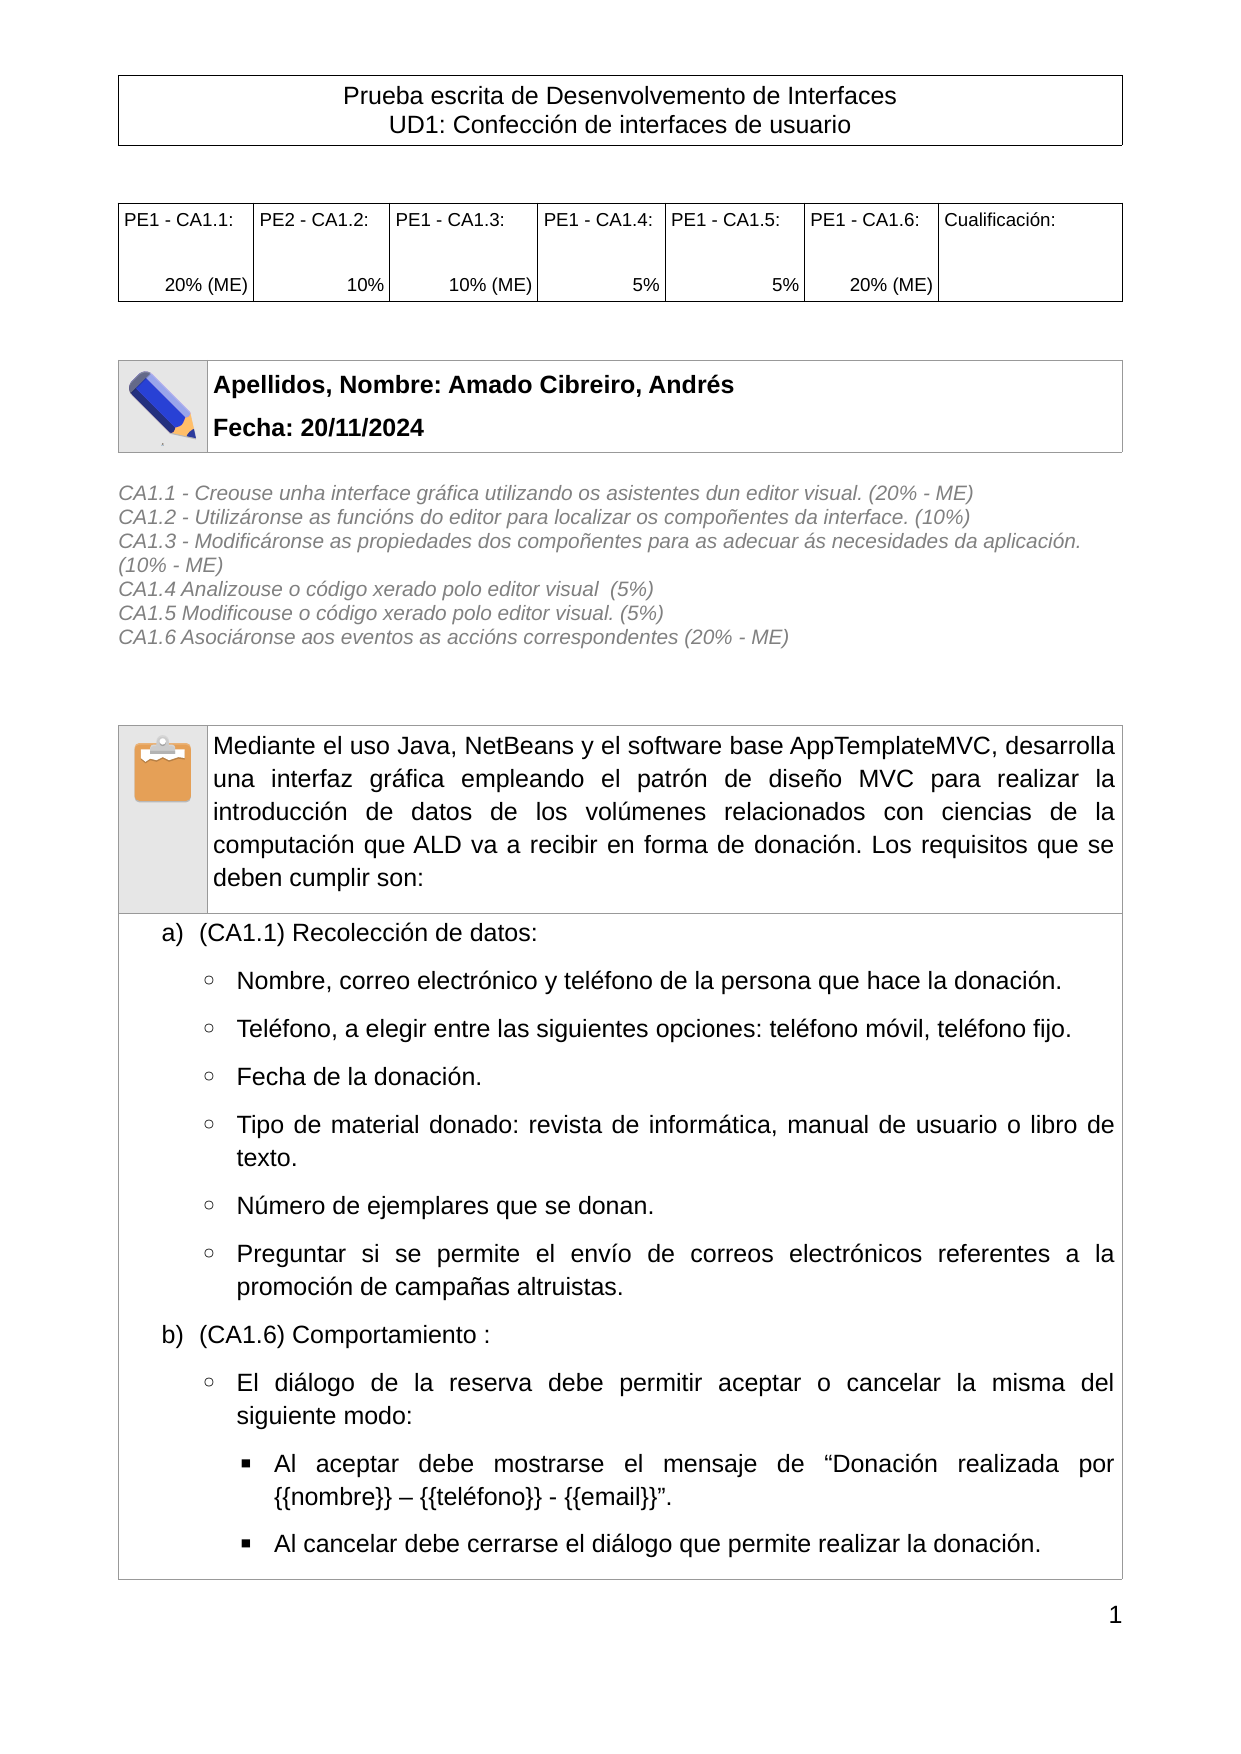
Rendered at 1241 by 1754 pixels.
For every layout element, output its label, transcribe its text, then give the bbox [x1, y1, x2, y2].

table_header [119, 361, 207, 452]
table_cell (CA1.1) Recolección de datos: Nombre, correo electrónico y teléfono de la persona que hace la donación. Teléfono, a elegir entre las siguientes opciones: teléfono móvil, teléfono fijo. Fecha de la donación. Tipo de material donado: revista de informática, manual de usuario o libro de texto. Número de ejemplares que se donan. Preguntar si se permite el envío de correos electrónicos referentes a la promoción de campañas altruistas. (CA1.6) Comportamiento : El diálogo de la reserva debe permitir aceptar o cancelar la misma del siguiente modo: Al aceptar debe mostrarse el mensaje de “Donación realizada por {{nombre}} – {{teléfono}} - {{email}}”. Al cancelar debe cerrarse el diálogo que permite realizar la donación. (CA1.5) Tipo de interfaz: Ventana modal que irá conectada a la interfaz principal de la aplicación y será accesible desde el menú “Gestionar donaciones bibliográficas” (CA1.5). (CA1.2) Elementos a usar obligatoriamemte de forma adecuada en la interfaz: Label. Text Field. Button. Check Box. Radio Button. Combo Box. Spinner. (CA1.4) Normas para la nomenclatura de los componentes en Java: Establecer nomenclatura adecuada para cada uno de los componentes en formato camelCase. (CA1.3) Comportamiento de los elementos: Todos los campos de entrada de datos deben proporcionar un tooltip descriptivo en relación a su funcionalidad. Forma de entrega: Añade a este documento las capturas de pantalla en las que se muestre la aplicación en funcionamiento. Entrega el proyecto de NetBeans, incluyendo el distribuible, comprimido en formato zip empleando la nomenclatura siguiente: UD1_apellido1_apellido2_nombre_PE.zip [119, 914, 1122, 1579]
table_header PE2 - CA1.2: 10% [254, 204, 389, 301]
text CA1.6 Asociáronse aos eventos as accións correspondentes (20% - ME) [118, 625, 1122, 649]
text CA1.5 Modificouse o código xerado polo editor visual. (5%) [118, 601, 1122, 625]
text CA1.3 - Modificáronse as propiedades dos compoñentes para as adecuar ás necesidades da aplicación. (10% - ME) [118, 529, 1122, 577]
table_header PE1 - CA1.3: 10% (ME) [390, 204, 537, 301]
table_header PE1 - CA1.1: 20% (ME) [119, 204, 253, 301]
text CA1.2 - Utilizáronse as funcións do editor para localizar os compoñentes da interface. (10%) [118, 505, 1122, 529]
table_header Cualificación: [939, 204, 1122, 301]
table_header PE1 - CA1.5: 5% [666, 204, 804, 301]
text CA1.4 Analizouse o código xerado polo editor visual (5%) [118, 577, 1122, 601]
table_header [119, 726, 207, 913]
table_header Mediante el uso Java, NetBeans y el software base AppTemplateMVC, desarrolla una interfaz gráfica empleando el patrón de diseño MVC para realizar la introducción de datos de los volúmenes relacionados con ciencias de la computación que ALD va a recibir en forma de donación. Los requisitos que se deben cumplir son: [208, 726, 1122, 913]
table_header PE1 - CA1.4: 5% [538, 204, 665, 301]
table_header PE1 - CA1.6: 20% (ME) [805, 204, 938, 301]
text CA1.1 - Creouse unha interface gráfica utilizando os asistentes dun editor visual. (20% - ME) [118, 481, 1122, 505]
table_header Apellidos, Nombre: Amado Cibreiro, Andrés Fecha: 20/11/2024 [208, 361, 1122, 452]
